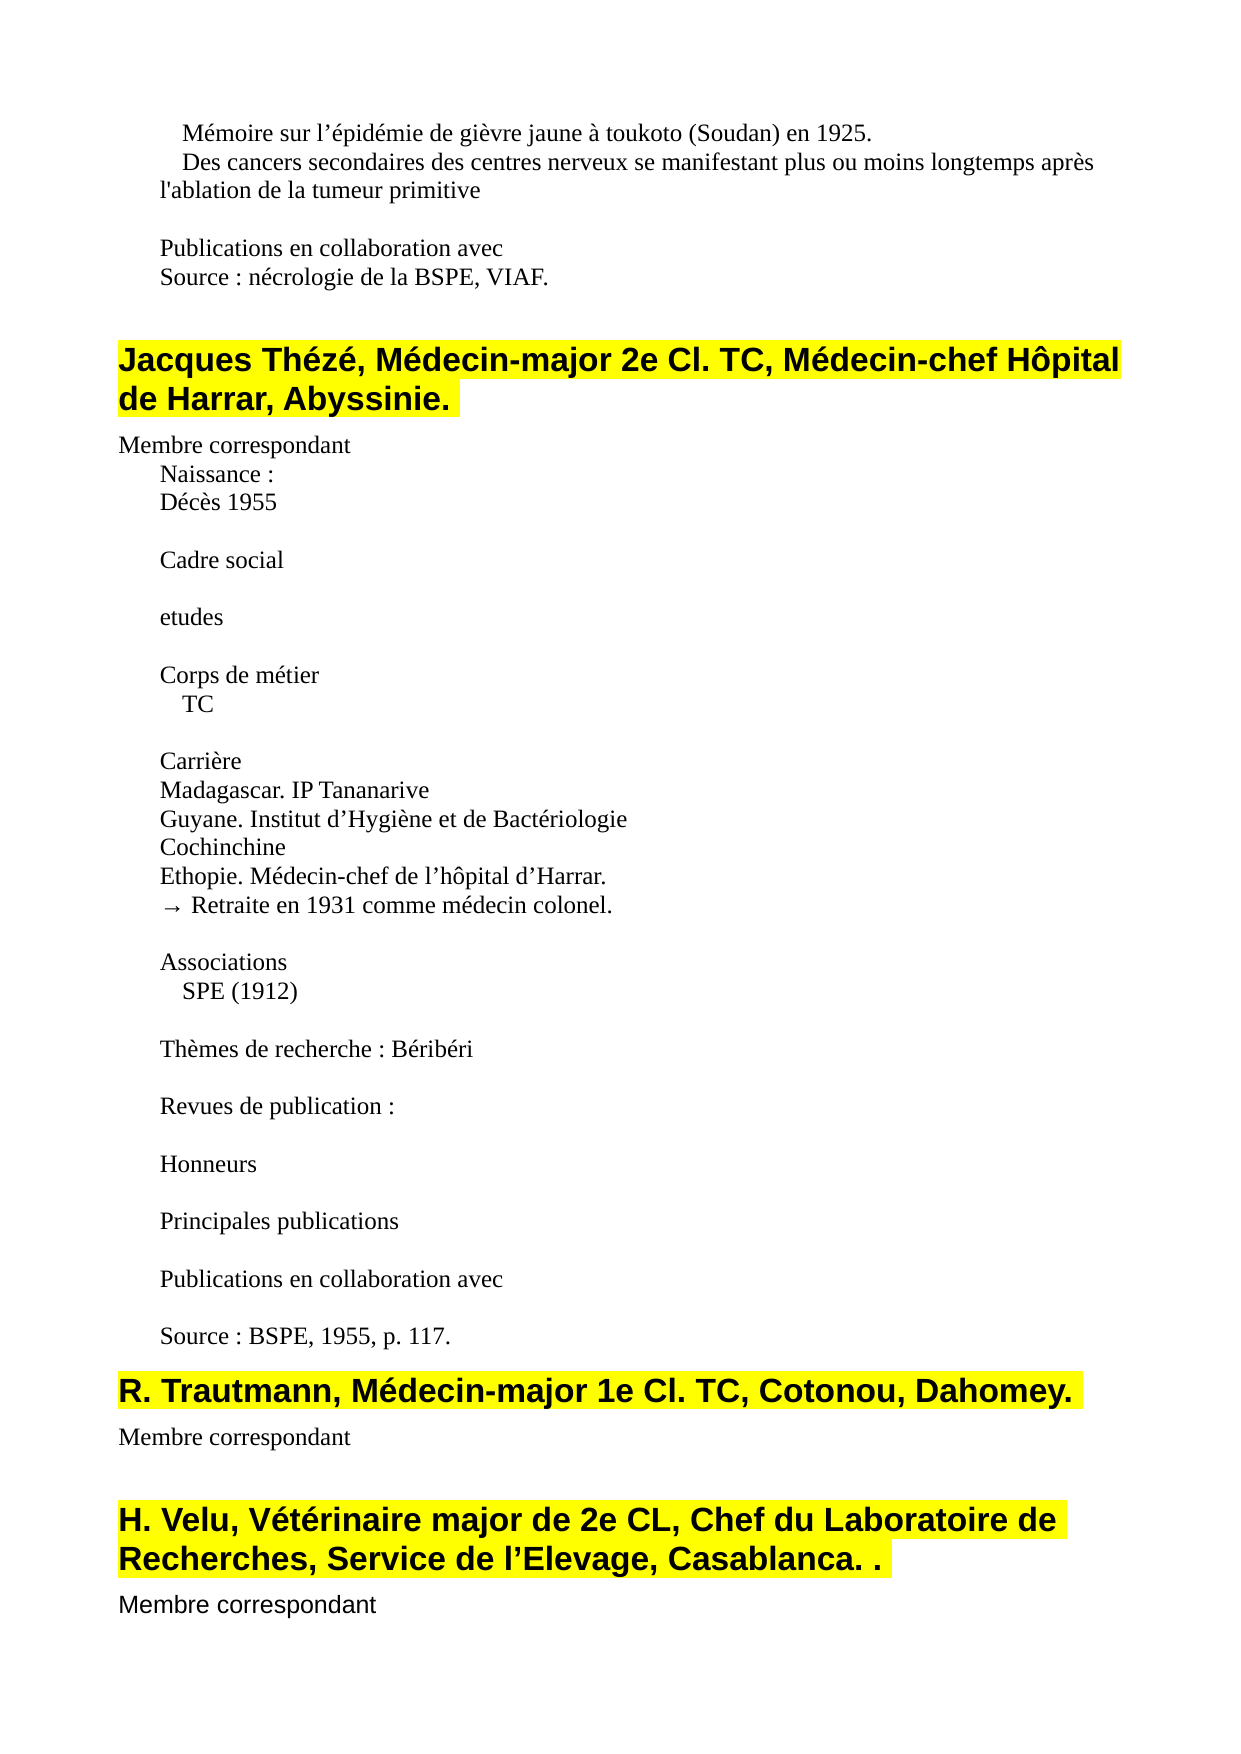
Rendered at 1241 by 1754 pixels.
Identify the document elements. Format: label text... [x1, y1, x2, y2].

text Naissance : [159, 459, 1122, 487]
text Carrière [159, 746, 1122, 775]
text → Retraite en 1931 comme médecin colonel. [159, 890, 1122, 919]
text TC [159, 689, 1122, 717]
text Membre correspondant [118, 1422, 1122, 1451]
text Revues de publication : [159, 1091, 1122, 1120]
text Publications en collaboration avec [159, 1264, 1122, 1292]
text Mémoire sur l’épidémie de gièvre jaune à toukoto (Soudan) en 1925. [159, 118, 1122, 147]
text Ethopie. Médecin-chef de l’hôpital d’Harrar. [159, 861, 1122, 890]
text etudes [159, 602, 1122, 631]
text Thèmes de recherche : Béribéri [159, 1034, 1122, 1062]
text Cadre social [159, 545, 1122, 574]
subtitle Jacques Thézé, Médecin-major 2e Cl. TC, Médecin-chef Hôpital de Harrar, Abyssinie. [460, 340, 1122, 417]
text Membre correspondant [118, 430, 1122, 459]
text Guyane. Institut d’Hygiène et de Bactériologie [159, 804, 1122, 832]
subtitle H. Velu, Vétérinaire major de 2e CL, Chef du Laboratoire de Recherches, Service de l’Elevage, Casablanca. . [892, 1500, 1122, 1578]
text Corps de métier [159, 660, 1122, 689]
text Cochinchine [159, 832, 1122, 861]
subtitle R. Trautmann, Médecin-major 1e Cl. TC, Cotonou, Dahomey. [1083, 1371, 1122, 1409]
text Honneurs [159, 1149, 1122, 1177]
text Associations [159, 947, 1122, 976]
text SPE (1912) [159, 976, 1122, 1005]
text Principales publications [159, 1206, 1122, 1235]
text Madagascar. IP Tananarive [159, 775, 1122, 804]
text Décès 1955 [159, 487, 1122, 516]
text Source : nécrologie de la BSPE, VIAF. [159, 262, 1122, 291]
text Source : BSPE, 1955, p. 117. [159, 1321, 1122, 1350]
text Publications en collaboration avec [159, 233, 1122, 262]
text Des cancers secondaires des centres nerveux se manifestant plus ou moins longtemps après l'ablation de la tumeur primitive [159, 147, 1122, 204]
text Membre correspondant [118, 1590, 1122, 1619]
